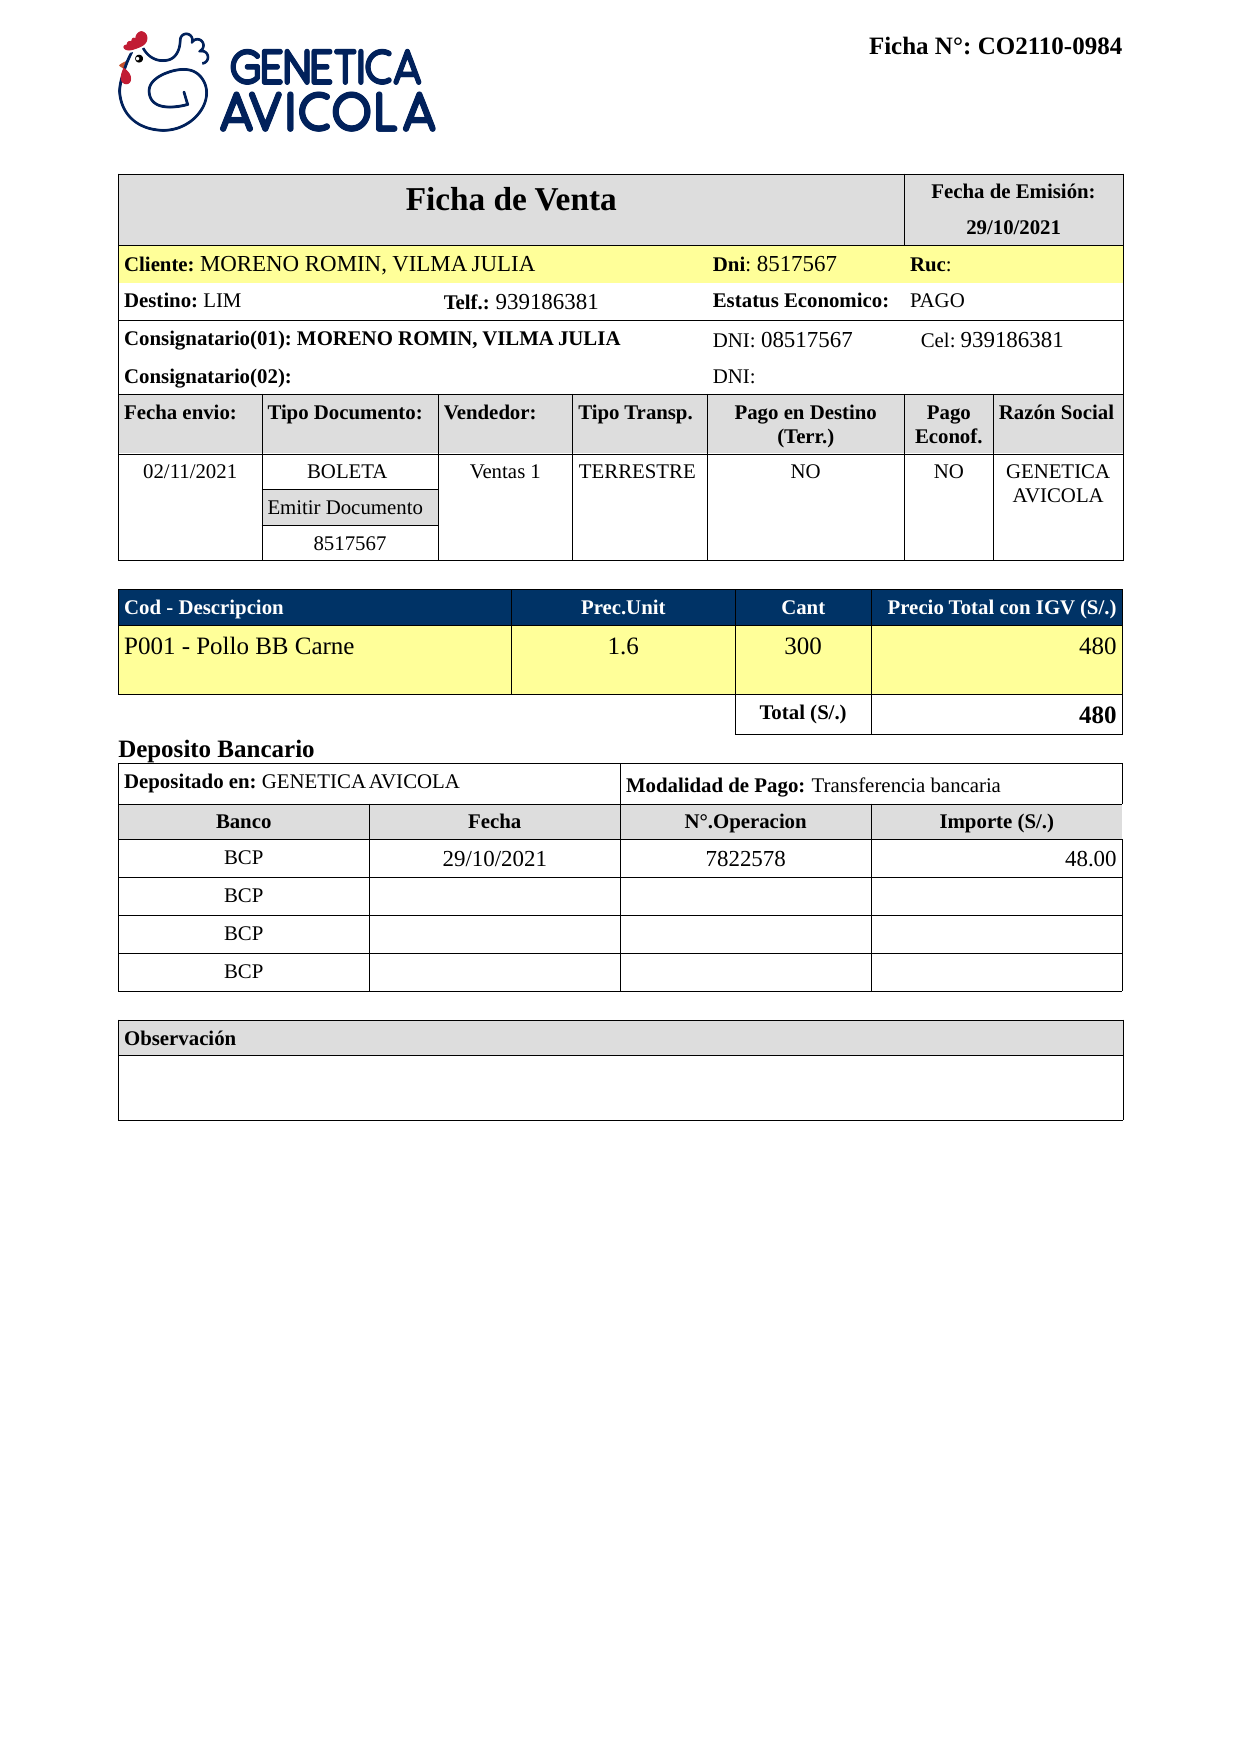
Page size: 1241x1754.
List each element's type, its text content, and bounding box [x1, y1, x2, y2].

table_header Observación [119, 1021, 1123, 1055]
table_cell TERRESTRE [573, 455, 707, 560]
table_cell Fecha envio: [119, 395, 262, 453]
table_header Ficha de Venta [119, 175, 904, 245]
table_cell 29/10/2021 [370, 840, 620, 877]
table_cell Vendedor: [439, 395, 572, 453]
table_cell Estatus Economico: [707, 283, 904, 320]
table_cell Importe (S/.) [872, 805, 1122, 839]
table_cell [370, 954, 620, 991]
table_cell Tipo Transp. [573, 395, 707, 453]
table_cell [511, 695, 735, 734]
table_cell 48.00 [872, 840, 1122, 877]
table_cell [872, 878, 1122, 915]
table_cell 480 [872, 695, 1122, 734]
table_cell [118, 695, 511, 734]
table_header Fecha de Emisión: [905, 175, 1123, 209]
table_cell Cliente: MORENO ROMIN, VILMA JULIA [119, 246, 707, 283]
table_cell Consignatario(02): [119, 358, 707, 394]
table_cell 300 [736, 626, 871, 694]
table_cell [872, 954, 1122, 991]
table_cell Emitir Documento [263, 490, 438, 525]
table_cell [370, 878, 620, 915]
table_cell 7822578 [621, 840, 871, 877]
table_cell [872, 916, 1122, 953]
table_cell NO [905, 455, 993, 560]
table_cell Tipo Documento: [263, 395, 438, 453]
table_cell Pago en Destino (Terr.) [708, 395, 904, 453]
table_cell DNI: [707, 358, 1123, 394]
table_cell 02/11/2021 [119, 455, 262, 560]
table_cell Dni: 8517567 [707, 246, 904, 283]
table_cell N°.Operacion [621, 805, 871, 839]
table_cell Pago Econof. [905, 395, 993, 453]
table_cell [621, 878, 871, 915]
table_header Prec.Unit [512, 590, 735, 625]
table_cell BOLETA [263, 455, 438, 489]
table_cell Cel: 939186381 [915, 321, 1123, 358]
table_cell 480 [872, 626, 1122, 694]
table_cell BCP [119, 878, 369, 915]
table_cell 29/10/2021 [905, 209, 1123, 245]
table_cell 8517567 [263, 526, 438, 560]
table_cell PAGO [904, 283, 1123, 320]
table_cell NO [708, 455, 904, 560]
table_cell Total (S/.) [736, 695, 871, 734]
table_cell Fecha [370, 805, 620, 839]
table_cell Destino: LIM [119, 283, 438, 320]
table_cell [621, 916, 871, 953]
table_header Precio Total con IGV (S/.) [872, 590, 1122, 625]
table_cell BCP [119, 840, 369, 877]
table_cell Ventas 1 [439, 455, 572, 560]
table_cell [370, 916, 620, 953]
table_cell Consignatario(01): MORENO ROMIN, VILMA JULIA [119, 321, 707, 358]
table_header Cod - Descripcion [119, 590, 511, 625]
table_header Cant [736, 590, 871, 625]
table_cell Razón Social [994, 395, 1123, 453]
table_cell 1.6 [512, 626, 735, 694]
table_cell BCP [119, 954, 369, 991]
table_cell P001 - Pollo BB Carne [119, 626, 511, 694]
table_cell DNI: 08517567 [707, 321, 915, 358]
picture [118, 31, 436, 132]
text Deposito Bancario [118, 734, 1122, 763]
table_cell Ruc: [904, 246, 1123, 283]
table_cell [119, 1056, 1123, 1119]
table_header Depositado en: GENETICA AVICOLA [119, 764, 620, 803]
table_header Modalidad de Pago: Transferencia bancaria [621, 764, 1122, 803]
table_cell GENETICA AVICOLA [994, 455, 1123, 560]
table_cell Banco [119, 805, 369, 839]
table_cell Telf.: 939186381 [438, 283, 707, 320]
table_cell BCP [119, 916, 369, 953]
table_cell [621, 954, 871, 991]
